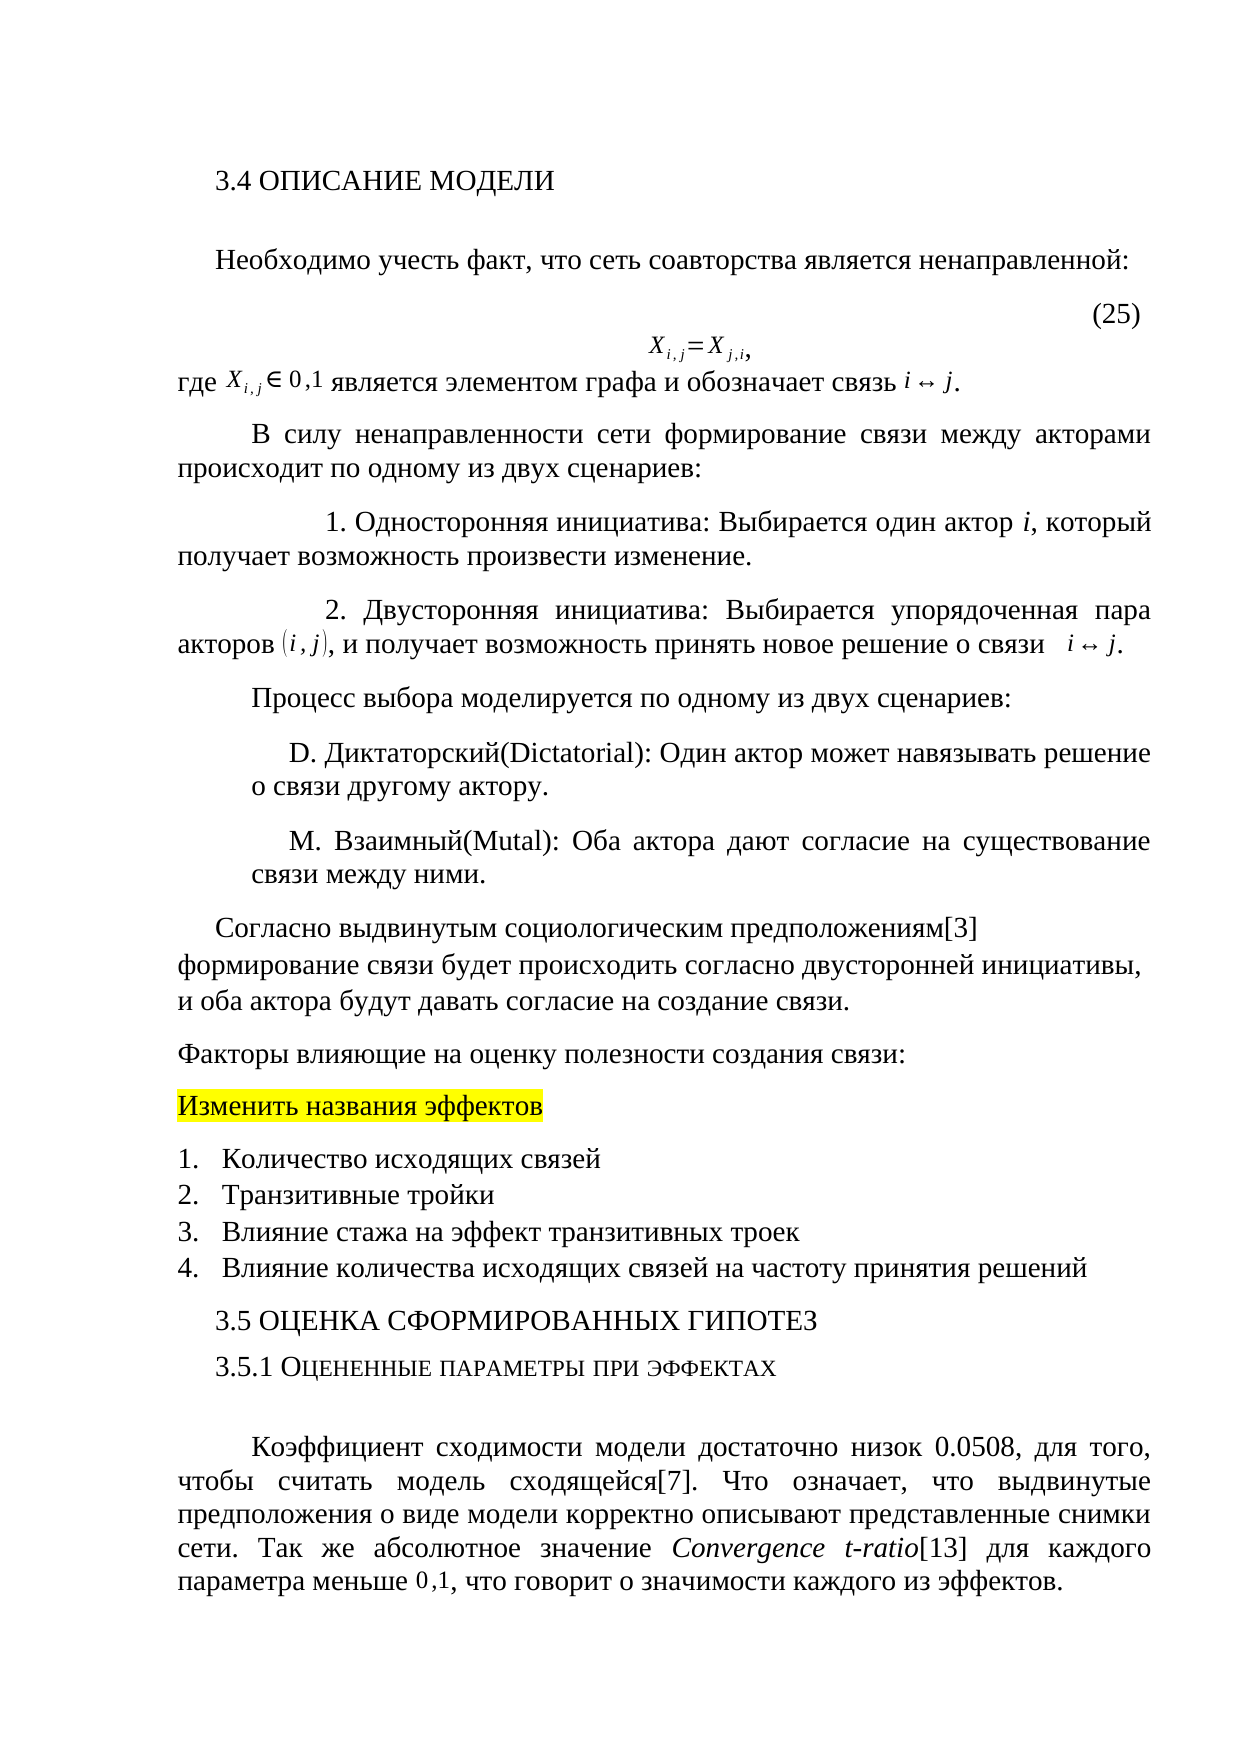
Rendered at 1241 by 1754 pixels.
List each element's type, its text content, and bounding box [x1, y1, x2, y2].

text M. Взаимный(Mutal): Оба актора дают согласие на существование связи между ними. [251, 823, 1152, 890]
table_header [251, 296, 547, 364]
subtitle 3.5.1 Оцененные параметры при эффектах [177, 1349, 1152, 1382]
text В силу ненаправленности сети формирование связи между акторами происходит по одному из двух сценариев: [177, 417, 1152, 484]
list Влияние количества исходящих связей на частоту принятия решений [177, 1250, 1152, 1283]
list Транзитивные тройки [177, 1177, 1152, 1211]
text D. Диктаторский(Dictatorial): Один актор может навязывать решение о связи другому актору. [251, 735, 1152, 802]
list Влияние стажа на эффект транзитивных троек [177, 1214, 1152, 1247]
list 2. Двусторонняя инициатива: Выбирается упорядоченная пара акторов , и получает возможность принять новое решение о связи . [177, 592, 1152, 659]
text Изменить названия эффектов [177, 1088, 1152, 1122]
list Количество исходящих связей [177, 1141, 1152, 1175]
text Необходимо учесть факт, что сеть соавторства является ненаправленной: [177, 242, 1152, 275]
text где является элементом графа и обозначает связь . [177, 364, 1152, 397]
text Процесс выбора моделируется по одному из двух сценариев: [177, 680, 1152, 714]
text Согласно выдвинутым социологическим предположениям[3] формирование связи будет происходить согласно двусторонней инициативы, и оба актора будут давать согласие на создание связи. [177, 911, 1152, 1016]
subtitle 3.5 Оценка сформированных гипотез [177, 1303, 1152, 1336]
text Факторы влияющие на оценку полезности создания связи: [177, 1036, 1152, 1069]
table_header (25) [852, 296, 1152, 364]
list 1. Односторонняя инициатива: Выбирается один актор i, который получает возможность произвести изменение. [177, 504, 1152, 572]
table_header , [547, 296, 852, 364]
subtitle Описание модели [215, 163, 1152, 197]
text Коэффициент сходимости модели достаточно низок 0.0508, для того, чтобы считать модель сходящейся[7]. Что означает, что выдвинутые предположения о виде модели корректно описывают представленные снимки сети. Так же абсолютное значение Convergence t-ratio[13] для каждого параметра меньше , что говорит о значимости каждого из эффектов. [177, 1429, 1152, 1597]
